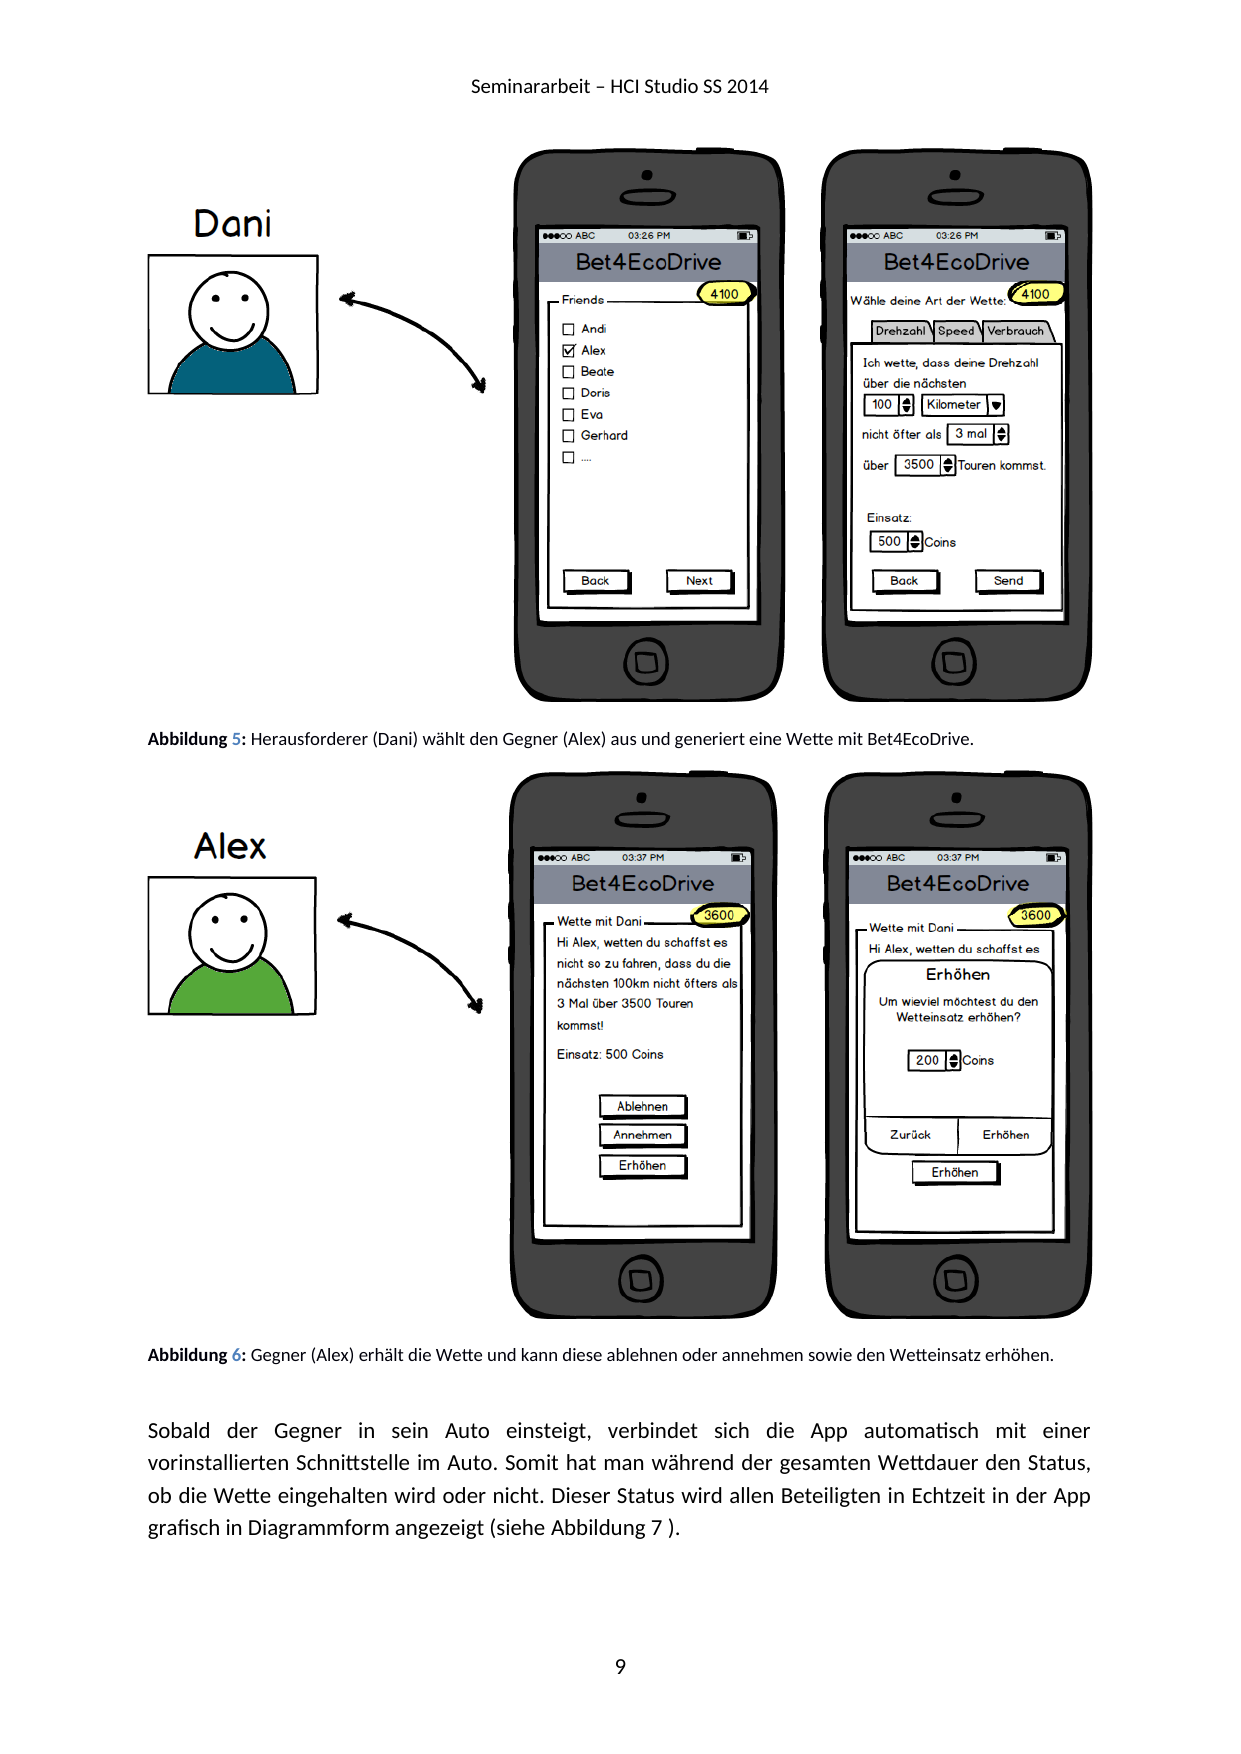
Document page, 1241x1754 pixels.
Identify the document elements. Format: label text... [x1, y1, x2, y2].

text Sobald der Gegner in sein Auto einsteigt, verbindet sich die App automatisch mit einer vorinstallierten Schnittstelle im Auto. Somit hat man während der gesamten Wettdauer den Status, ob die Wette eingehalten wird oder nicht. Dieser Status wird allen Beteiligten in Echtzeit in der App grafisch in Diagrammform angezeigt (siehe Abbildung 7 ). [148, 1416, 1093, 1541]
picture [147, 770, 1093, 1319]
picture [147, 147, 1093, 702]
text Abbildung 5: Herausforderer (Dani) wählt den Gegner (Alex) aus und generiert eine Wette mit Bet4EcoDrive. [148, 727, 1093, 749]
text Abbildung 6: Gegner (Alex) erhält die Wette und kann diese ablehnen oder annehmen sowie den Wetteinsatz erhöhen. [148, 1343, 1093, 1366]
